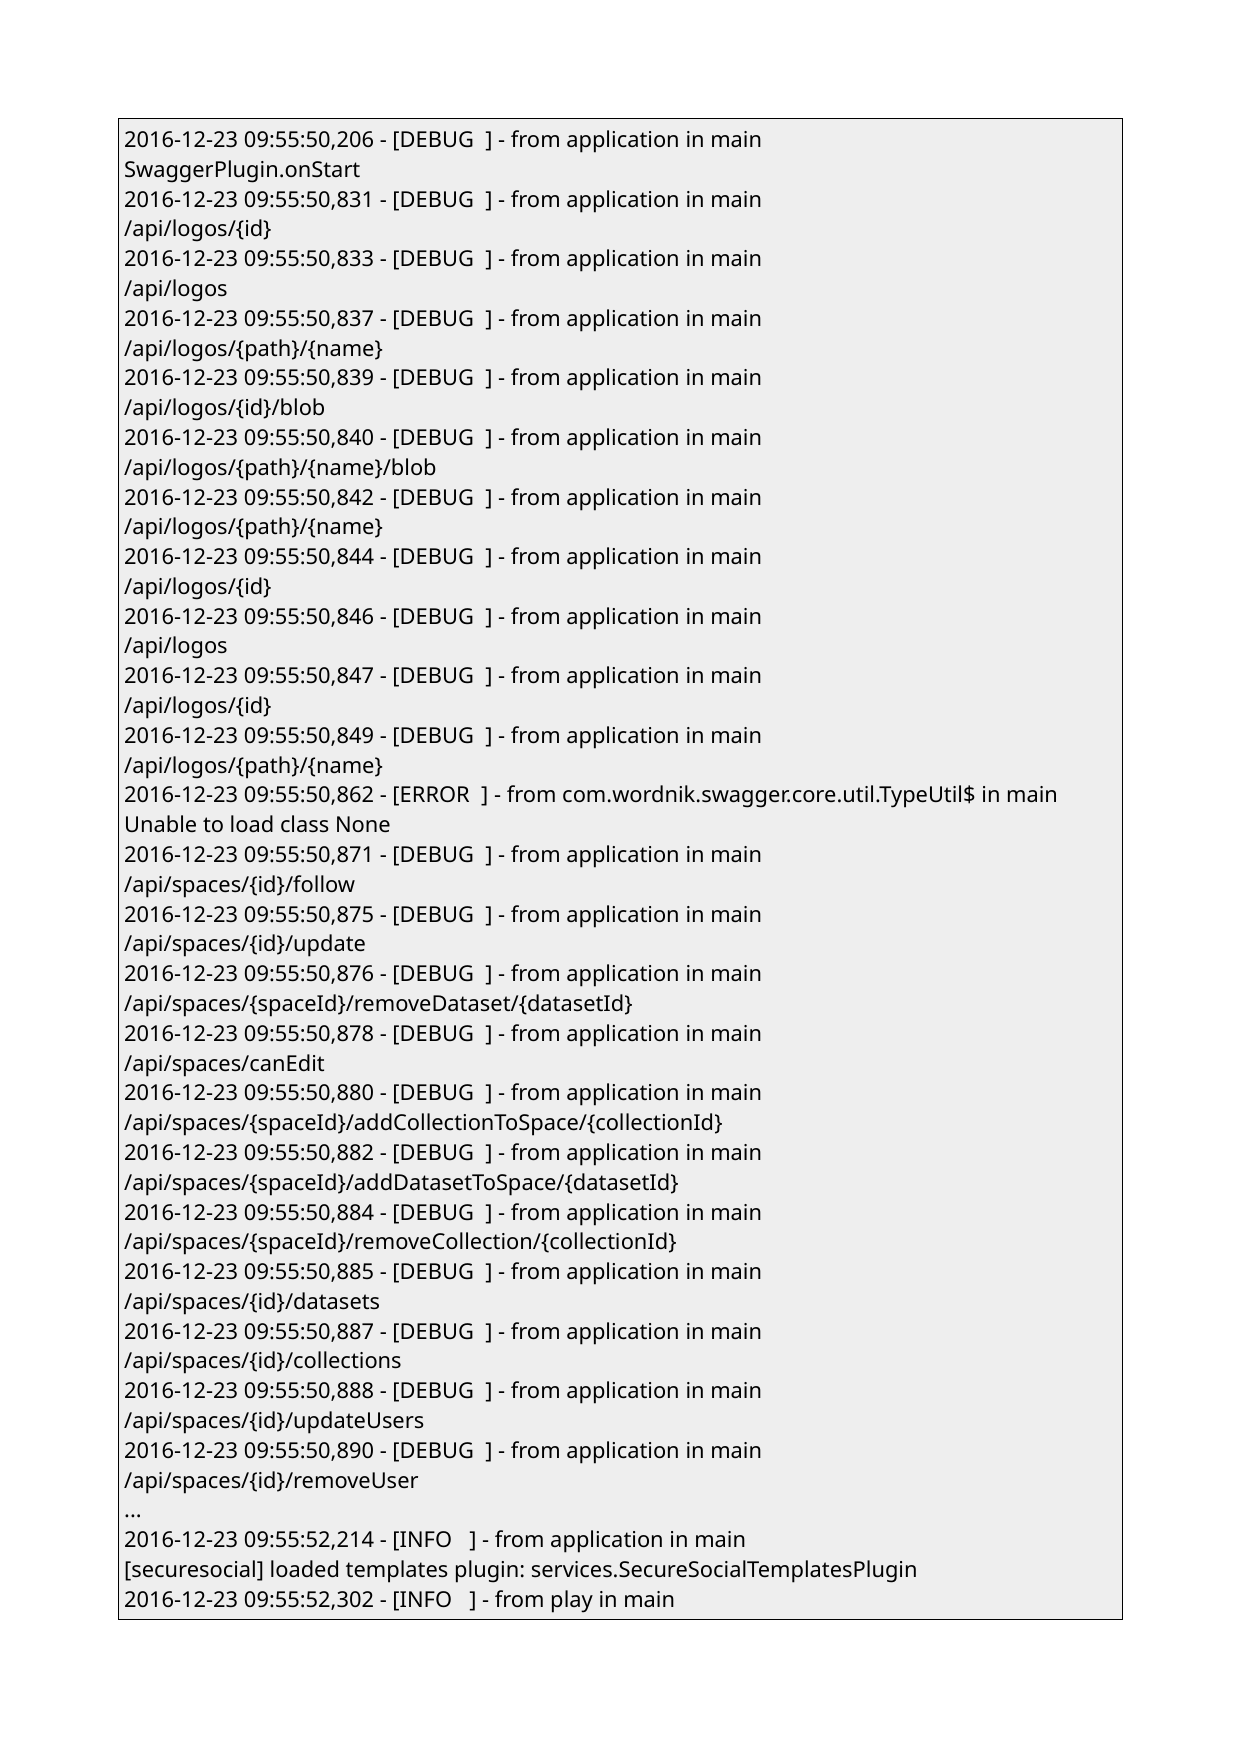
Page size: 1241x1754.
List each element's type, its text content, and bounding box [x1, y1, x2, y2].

table_header 2016-12-23 09:55:50,206 - [DEBUG ] - from application in main SwaggerPlugin.onStart 2016-12-23 09:55:50,831 - [DEBUG ] - from application in main /api/logos/{id} 2016-12-23 09:55:50,833 - [DEBUG ] - from application in main /api/logos 2016-12-23 09:55:50,837 - [DEBUG ] - from application in main /api/logos/{path}/{name} 2016-12-23 09:55:50,839 - [DEBUG ] - from application in main /api/logos/{id}/blob 2016-12-23 09:55:50,840 - [DEBUG ] - from application in main /api/logos/{path}/{name}/blob 2016-12-23 09:55:50,842 - [DEBUG ] - from application in main /api/logos/{path}/{name} 2016-12-23 09:55:50,844 - [DEBUG ] - from application in main /api/logos/{id} 2016-12-23 09:55:50,846 - [DEBUG ] - from application in main /api/logos 2016-12-23 09:55:50,847 - [DEBUG ] - from application in main /api/logos/{id} 2016-12-23 09:55:50,849 - [DEBUG ] - from application in main /api/logos/{path}/{name} 2016-12-23 09:55:50,862 - [ERROR ] - from com.wordnik.swagger.core.util.TypeUtil$ in main Unable to load class None 2016-12-23 09:55:50,871 - [DEBUG ] - from application in main /api/spaces/{id}/follow 2016-12-23 09:55:50,875 - [DEBUG ] - from application in main /api/spaces/{id}/update 2016-12-23 09:55:50,876 - [DEBUG ] - from application in main /api/spaces/{spaceId}/removeDataset/{datasetId} 2016-12-23 09:55:50,878 - [DEBUG ] - from application in main /api/spaces/canEdit 2016-12-23 09:55:50,880 - [DEBUG ] - from application in main /api/spaces/{spaceId}/addCollectionToSpace/{collectionId} 2016-12-23 09:55:50,882 - [DEBUG ] - from application in main /api/spaces/{spaceId}/addDatasetToSpace/{datasetId} 2016-12-23 09:55:50,884 - [DEBUG ] - from application in main /api/spaces/{spaceId}/removeCollection/{collectionId} 2016-12-23 09:55:50,885 - [DEBUG ] - from application in main /api/spaces/{id}/datasets 2016-12-23 09:55:50,887 - [DEBUG ] - from application in main /api/spaces/{id}/collections 2016-12-23 09:55:50,888 - [DEBUG ] - from application in main /api/spaces/{id}/updateUsers 2016-12-23 09:55:50,890 - [DEBUG ] - from application in main /api/spaces/{id}/removeUser ... 2016-12-23 09:55:52,214 - [INFO ] - from application in main [securesocial] loaded templates plugin: services.SecureSocialTemplatesPlugin 2016-12-23 09:55:52,302 - [INFO ] - from play in main [119, 119, 1122, 1619]
